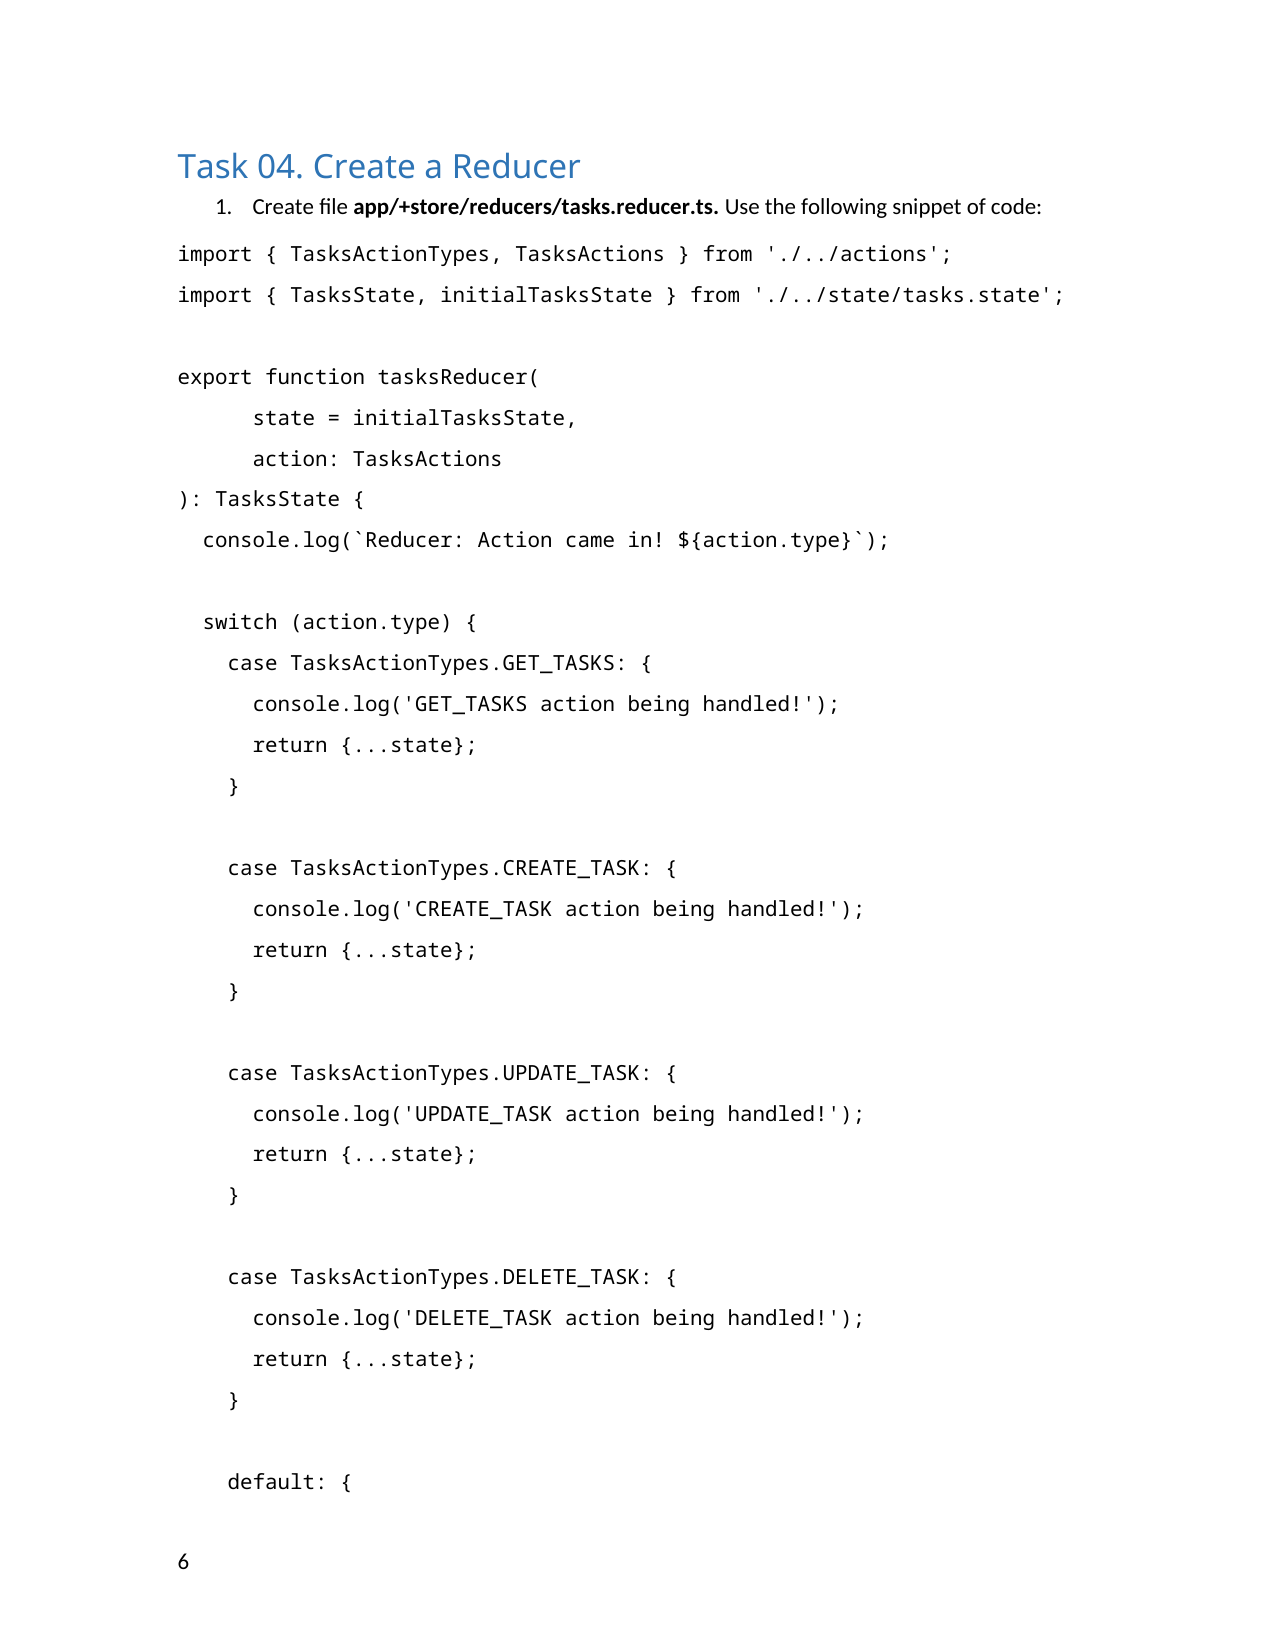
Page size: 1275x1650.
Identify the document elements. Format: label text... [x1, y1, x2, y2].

text console.log('UPDATE_TASK action being handled!'); [177, 1099, 1186, 1127]
text case TasksActionTypes.GET_TASKS: { [177, 648, 1186, 677]
text console.log('GET_TASKS action being handled!'); [177, 689, 1186, 718]
text return {...state}; [177, 935, 1186, 963]
text switch (action.type) { [177, 607, 1186, 636]
text return {...state}; [177, 730, 1186, 759]
text export function tasksReducer( [177, 362, 1186, 390]
text } [177, 1181, 1186, 1209]
subtitle Task 04. Create a Reducer [177, 143, 1186, 188]
text case TasksActionTypes.CREATE_TASK: { [177, 853, 1186, 881]
text state = initialTasksState, [177, 403, 1186, 431]
text case TasksActionTypes.DELETE_TASK: { [177, 1262, 1186, 1291]
text console.log('CREATE_TASK action being handled!'); [177, 894, 1186, 922]
text console.log(`Reducer: Action came in! ${action.type}`); [177, 526, 1186, 554]
text default: { [177, 1467, 1186, 1496]
text return {...state}; [177, 1139, 1186, 1168]
text import { TasksState, initialTasksState } from './../state/tasks.state'; [177, 280, 1186, 308]
text import { TasksActionTypes, TasksActions } from './../actions'; [177, 239, 1186, 267]
text return {...state}; [177, 1344, 1186, 1373]
list Create file app/+store/reducers/tasks.reducer.ts. Use the following snippet of code: [215, 192, 1186, 220]
text console.log('DELETE_TASK action being handled!'); [177, 1303, 1186, 1332]
text action: TasksActions [177, 444, 1186, 472]
text case TasksActionTypes.UPDATE_TASK: { [177, 1058, 1186, 1086]
text } [177, 976, 1186, 1004]
text ): TasksState { [177, 484, 1186, 513]
text } [177, 771, 1186, 799]
text } [177, 1385, 1186, 1414]
